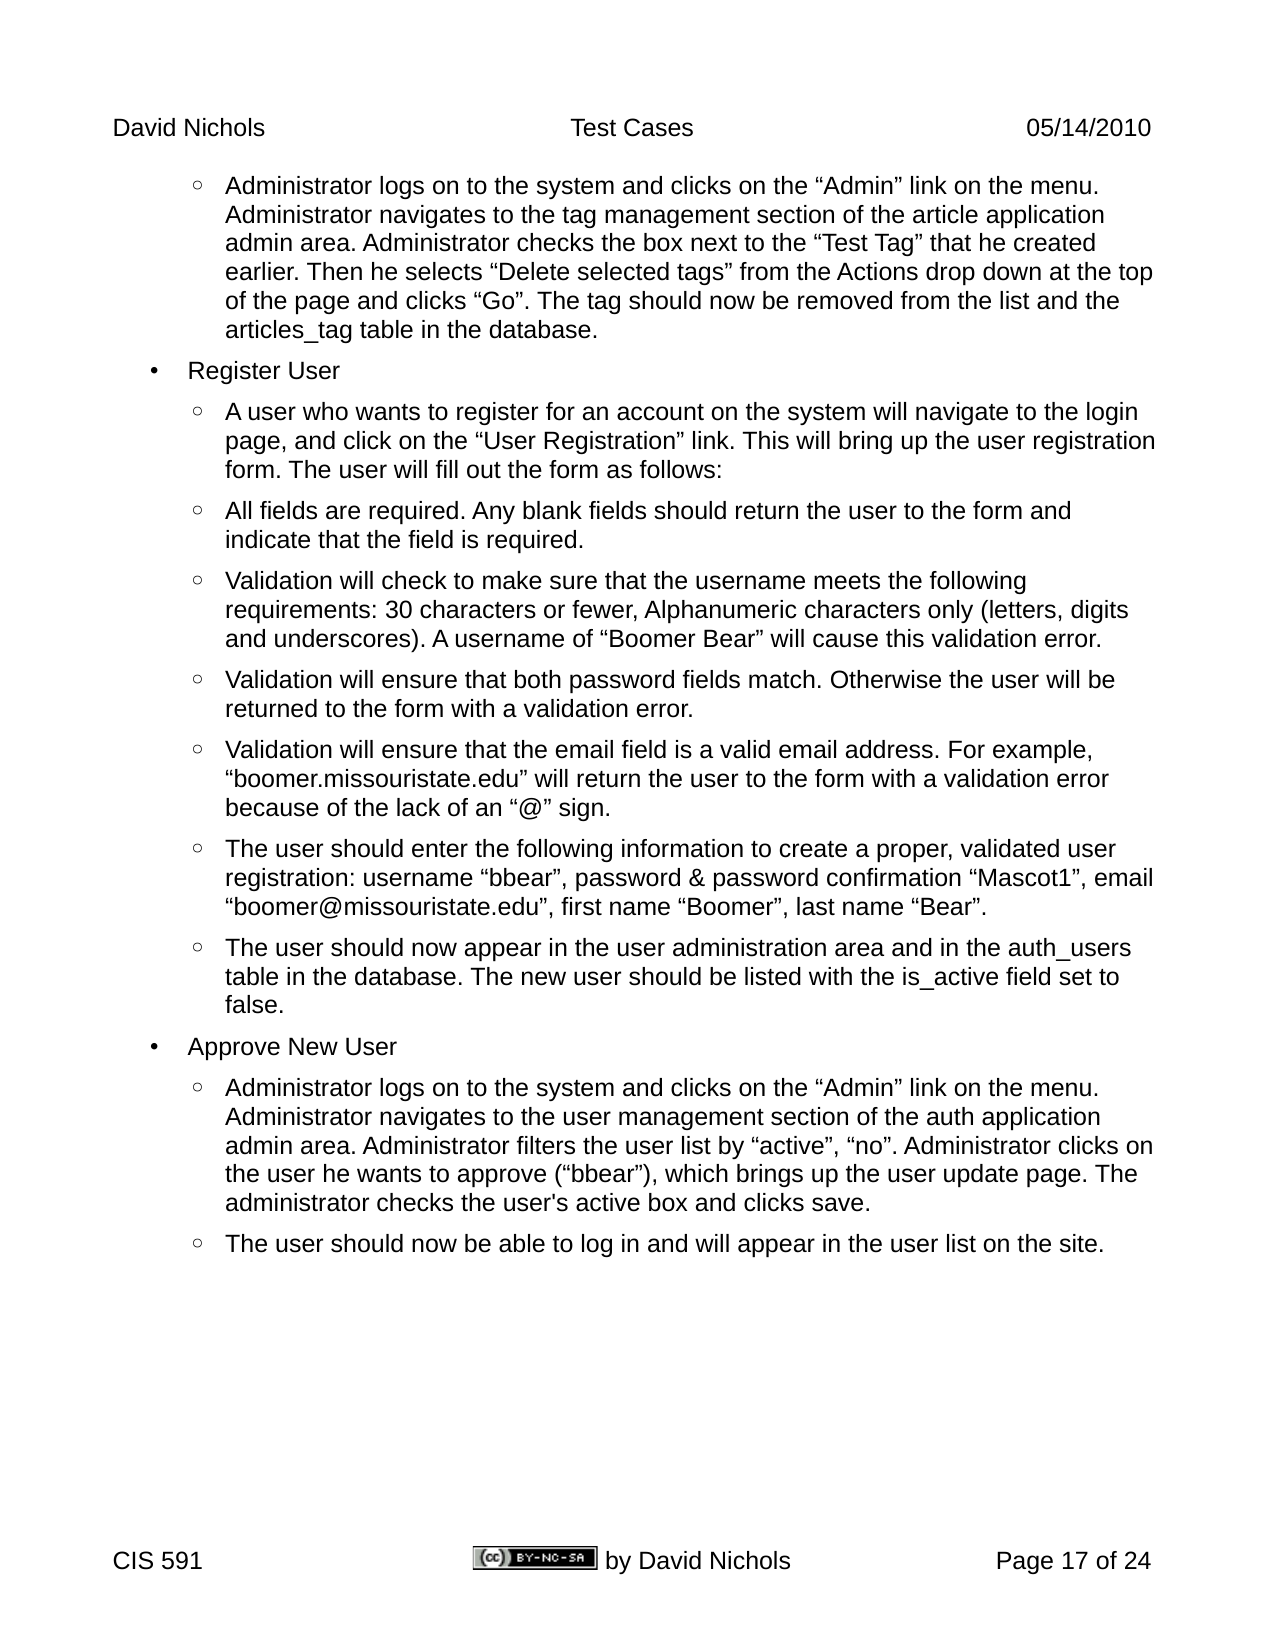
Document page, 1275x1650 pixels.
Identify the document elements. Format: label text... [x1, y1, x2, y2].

list Approve New User [150, 1032, 1162, 1061]
picture [472, 1546, 598, 1570]
list A user who wants to register for an account on the system will navigate to the login page, and click on the “User Registration” link. This will bring up the user registration form. The user will fill out the form as follows: [187, 397, 1162, 483]
list The user should enter the following information to create a proper, validated user registration: username “bbear”, password & password confirmation “Mascot1”, email “boomer@missouristate.edu”, first name “Boomer”, last name “Bear”. [187, 834, 1162, 920]
list All fields are required. Any blank fields should return the user to the form and indicate that the field is required. [187, 496, 1162, 554]
list The user should now appear in the user administration area and in the auth_users table in the database. The new user should be listed with the is_active field set to false. [187, 933, 1162, 1019]
list Administrator logs on to the system and clicks on the “Admin” link on the menu. Administrator navigates to the user management section of the auth application admin area. Administrator filters the user list by “active”, “no”. Administrator clicks on the user he wants to approve (“bbear”), which brings up the user update page. The administrator checks the user's active box and clicks save. [187, 1073, 1162, 1217]
list Validation will ensure that the email field is a valid email address. For example, “boomer.missouristate.edu” will return the user to the form with a validation error because of the lack of an “@” sign. [187, 735, 1162, 821]
list The user should now be able to log in and will appear in the user list on the site. [187, 1229, 1162, 1258]
list Administrator logs on to the system and clicks on the “Admin” link on the menu. Administrator navigates to the tag management section of the article application admin area. Administrator checks the box next to the “Test Tag” that he created earlier. Then he selects “Delete selected tags” from the Actions drop down at the top of the page and clicks “Go”. The tag should now be removed from the list and the articles_tag table in the database. [187, 171, 1162, 343]
list Register User [150, 356, 1162, 385]
list Validation will ensure that both password fields match. Otherwise the user will be returned to the form with a validation error. [187, 665, 1162, 723]
list Validation will check to make sure that the username meets the following requirements: 30 characters or fewer, Alphanumeric characters only (letters, digits and underscores). A username of “Boomer Bear” will cause this validation error. [187, 566, 1162, 652]
